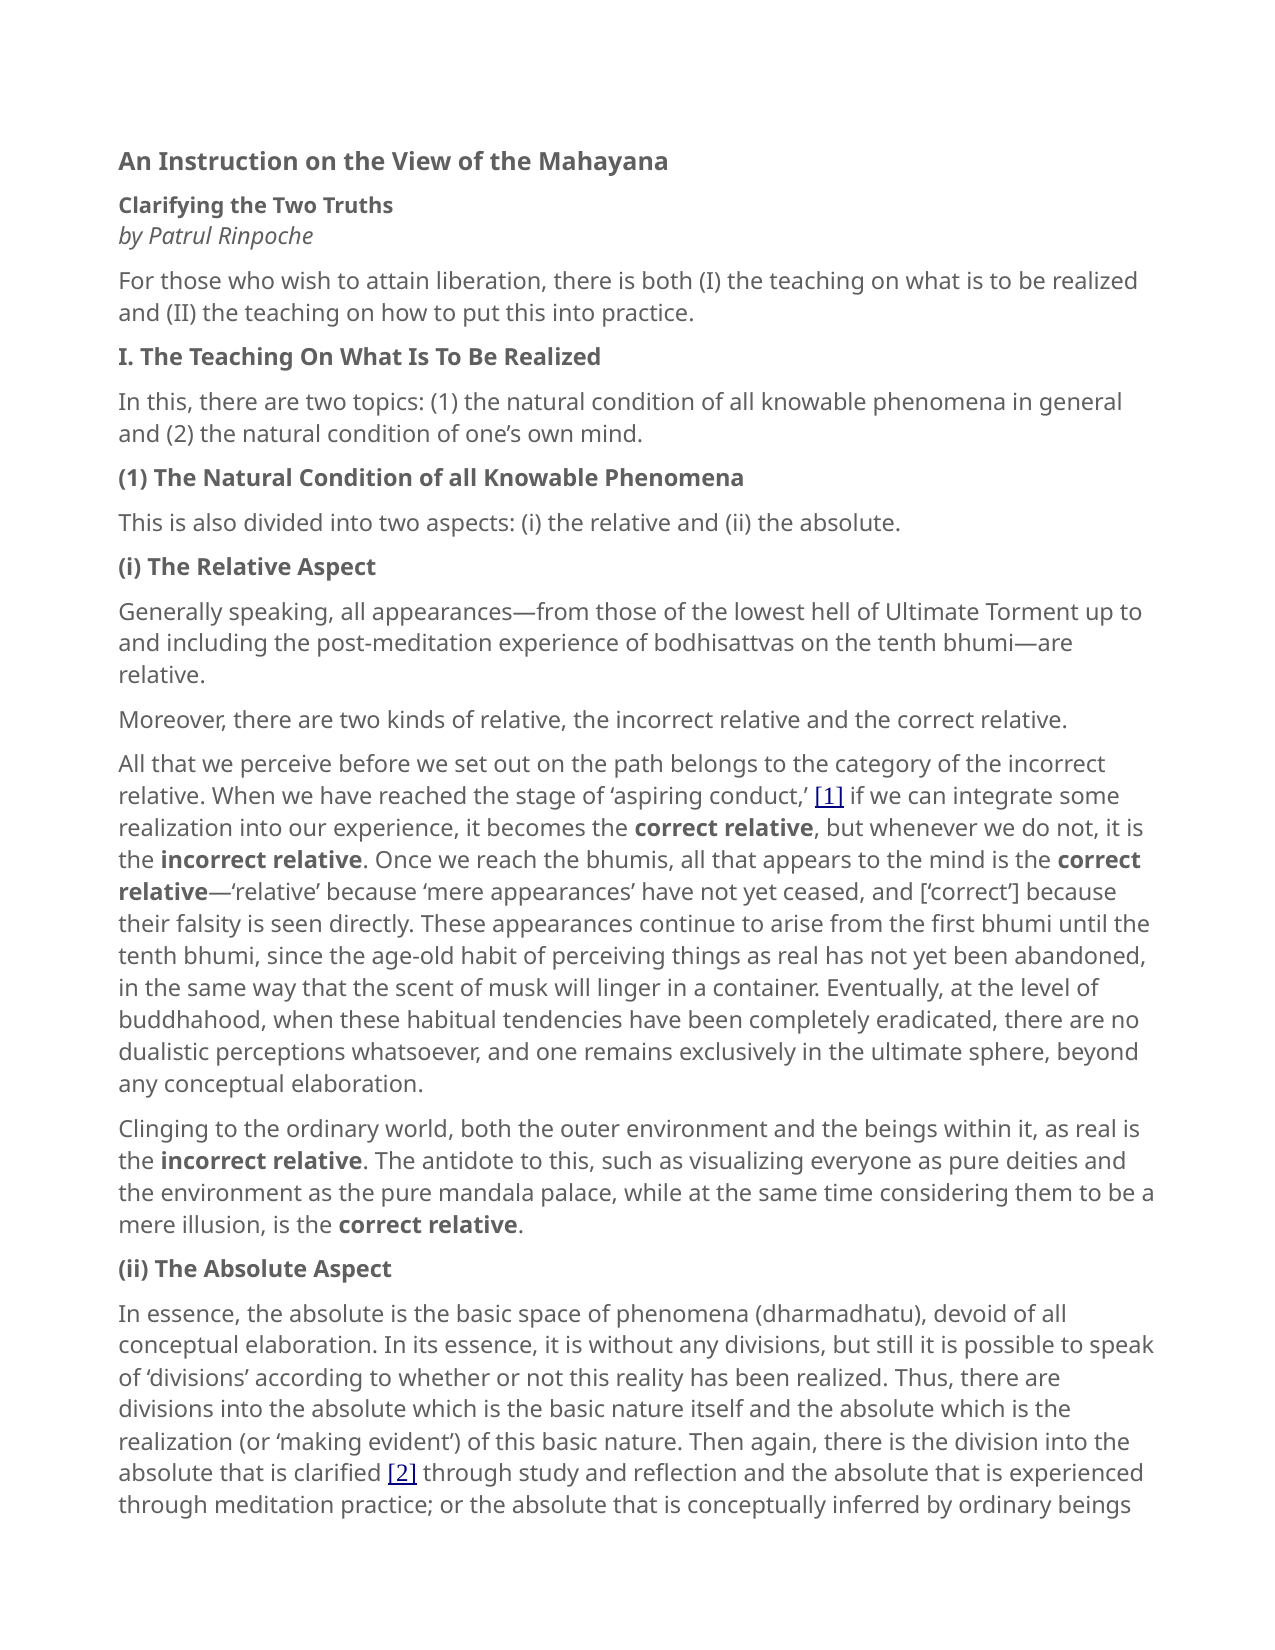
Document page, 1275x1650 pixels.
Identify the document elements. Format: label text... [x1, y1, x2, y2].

text Clinging to the ordinary world, both the outer environment and the beings within it, as real is the incorrect relative. The antidote to this, such as visualizing everyone as pure deities and the environment as the pure mandala palace, while at the same time considering them to be a mere illusion, is the correct relative. [118, 1112, 1157, 1240]
text (ii) The Absolute Aspect [118, 1252, 1157, 1284]
text (i) The Relative Aspect [118, 550, 1157, 582]
text This is also divided into two aspects: (i) the relative and (ii) the absolute. [118, 506, 1157, 538]
subtitle Clarifying the Two Truths [118, 190, 1157, 219]
text by Patrul Rinpoche [118, 219, 1157, 251]
text In this, there are two topics: (1) the natural condition of all knowable phenomena in general and (2) the natural condition of one’s own mind. [118, 385, 1157, 449]
text All that we perceive before we set out on the path belongs to the category of the incorrect relative. When we have reached the stage of ‘aspiring conduct,’ [1] if we can integrate some realization into our experience, it becomes the correct relative, but whenever we do not, it is the incorrect relative. Once we reach the bhumis, all that appears to the mind is the correct relative—‘relative’ because ‘mere appearances’ have not yet ceased, and [‘correct’] because their falsity is seen directly. These appearances continue to arise from the first bhumi until the tenth bhumi, since the age-old habit of perceiving things as real has not yet been abandoned, in the same way that the scent of musk will linger in a container. Eventually, at the level of buddhahood, when these habitual tendencies have been completely eradicated, there are no dualistic perceptions whatsoever, and one remains exclusively in the ultimate sphere, beyond any conceptual elaboration. [118, 748, 1157, 1099]
text Generally speaking, all appearances—from those of the lowest hell of Ultimate Torment up to and including the post-meditation experience of bodhisattvas on the tenth bhumi—are relative. [118, 595, 1157, 691]
text (1) The Natural Condition of all Knowable Phenomena [118, 461, 1157, 493]
subtitle An Instruction on the View of the Mahayana [118, 143, 1157, 177]
text Moreover, there are two kinds of relative, the incorrect relative and the correct relative. [118, 703, 1157, 735]
text For those who wish to attain liberation, there is both (I) the teaching on what is to be realized and (II) the teaching on how to put this into practice. [118, 264, 1157, 328]
text I. The Teaching On What Is To Be Realized [118, 340, 1157, 372]
text In essence, the absolute is the basic space of phenomena (dharmadhatu), devoid of all conceptual elaboration. In its essence, it is without any divisions, but still it is possible to speak of ‘divisions’ according to whether or not this reality has been realized. Thus, there are divisions into the absolute which is the basic nature itself and the absolute which is the realization (or ‘making evident’) of this basic nature. Then again, there is the division into the absolute that is clarified [2] through study and reflection and the absolute that is experienced through meditation practice; or the absolute that is conceptually inferred by ordinary beings [118, 1297, 1157, 1521]
